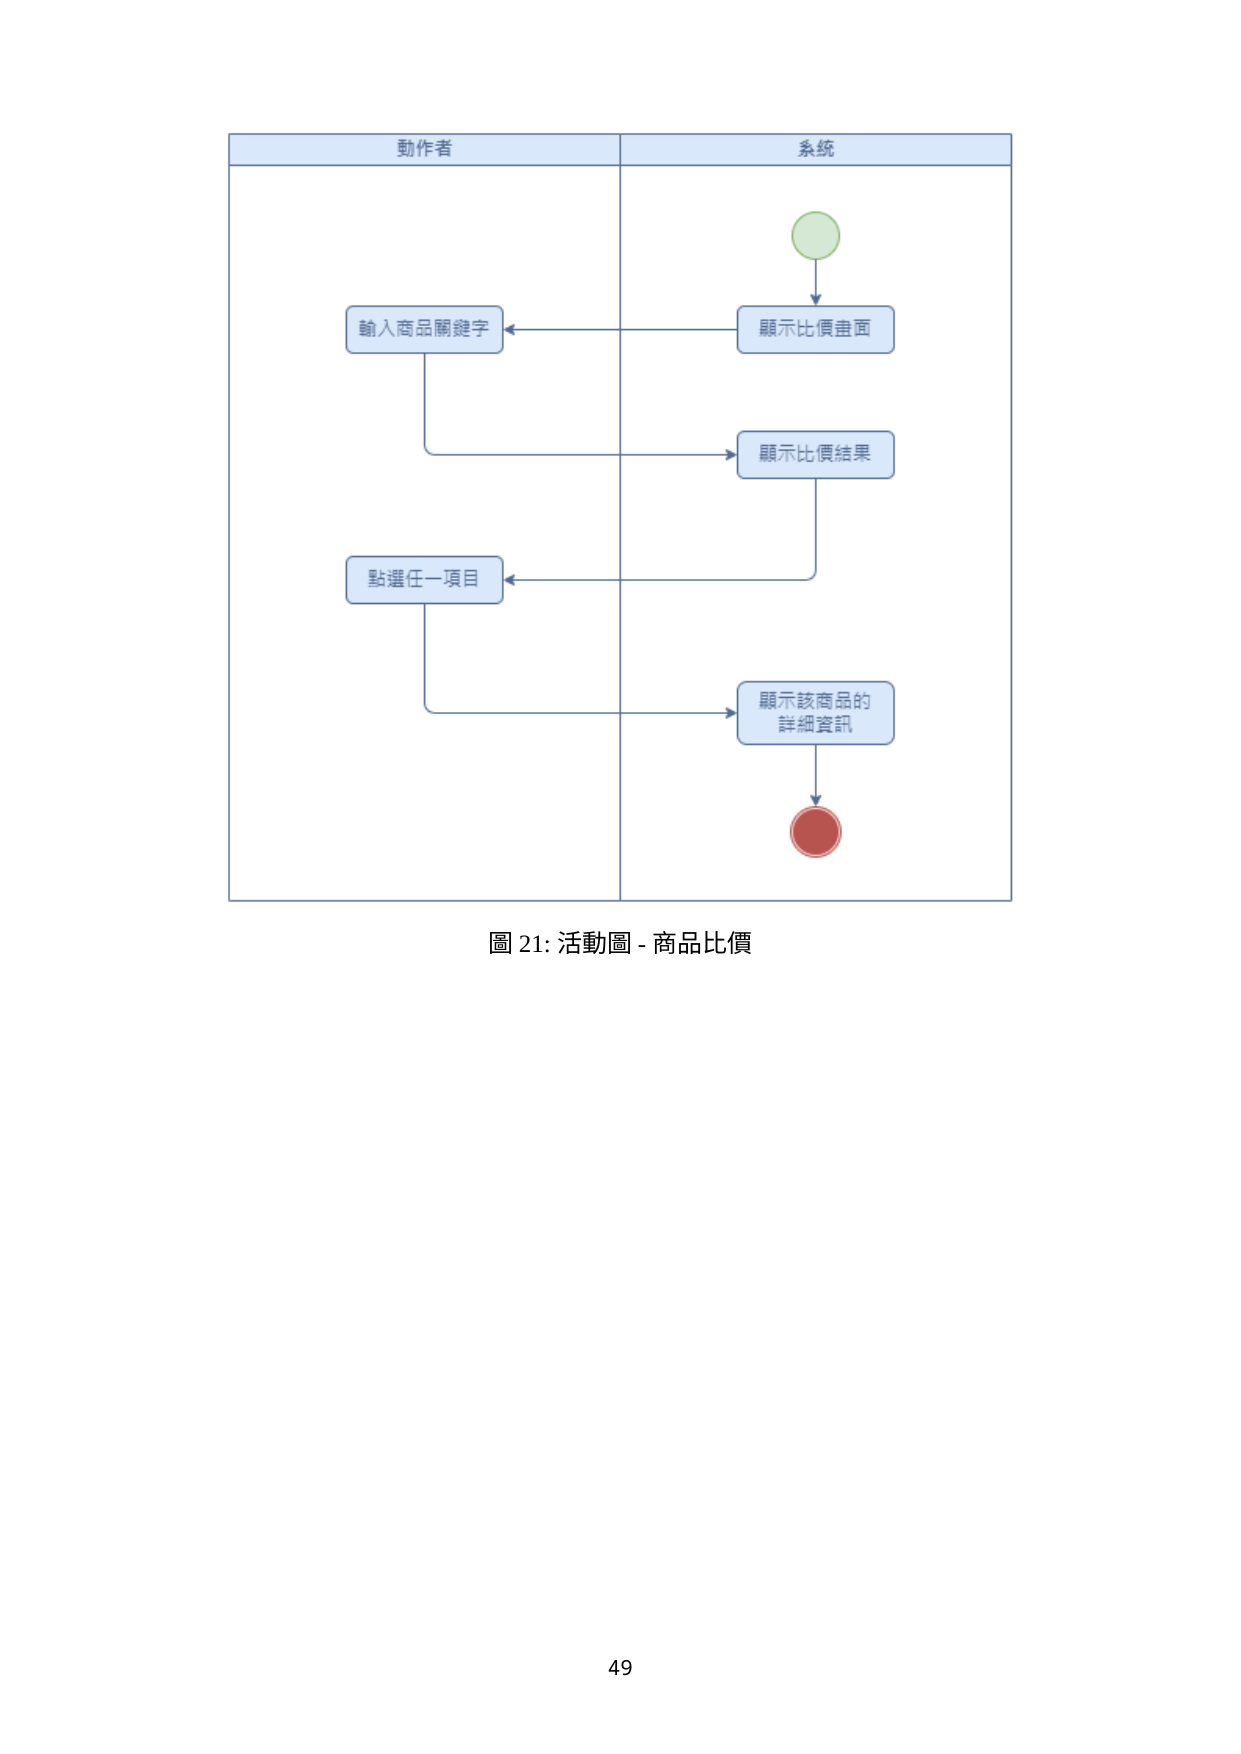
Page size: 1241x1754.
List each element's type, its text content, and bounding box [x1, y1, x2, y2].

text 圖 21: 活動圖 - 商品比價 [216, 916, 1024, 960]
picture [216, 121, 1024, 916]
